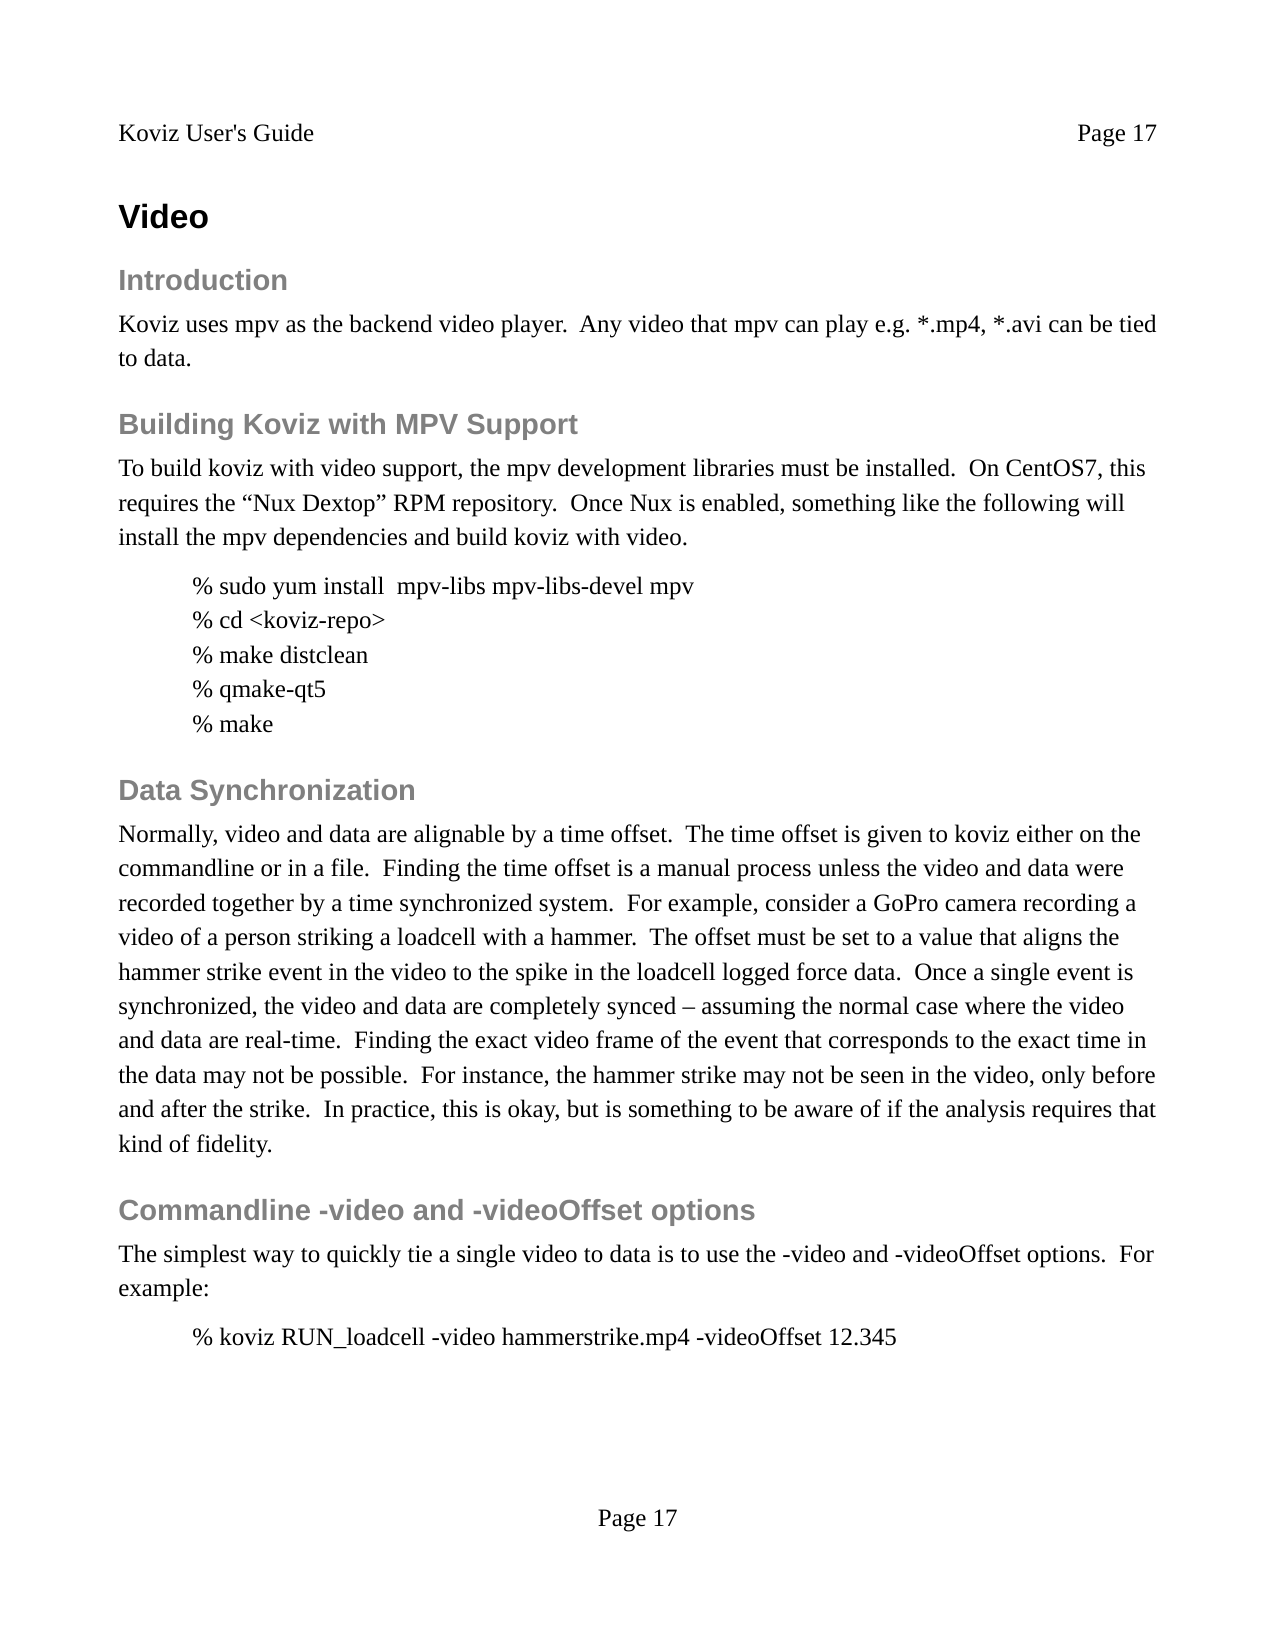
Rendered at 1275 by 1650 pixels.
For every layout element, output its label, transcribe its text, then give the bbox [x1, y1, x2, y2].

subtitle Data Synchronization [118, 773, 1157, 806]
subtitle Introduction [118, 263, 1157, 296]
subtitle Building Koviz with MPV Support [118, 407, 1157, 441]
text % koviz RUN_loadcell -video hammerstrike.mp4 -videoOffset 12.345 [192, 1322, 1157, 1351]
subtitle Commandline -video and -videoOffset options [118, 1193, 1157, 1226]
text Koviz uses mpv as the backend video player. Any video that mpv can play e.g. *.mp4, *.avi can be tied to data. [118, 309, 1157, 372]
text % sudo yum install mpv-libs mpv-libs-devel mpv % cd <koviz-repo> % make distclean % qmake-qt5 % make [192, 571, 1157, 738]
text Normally, video and data are alignable by a time offset. The time offset is given to koviz either on the commandline or in a file. Finding the time offset is a manual process unless the video and data were recorded together by a time synchronized system. For example, consider a GoPro camera recording a video of a person striking a loadcell with a hammer. The offset must be set to a value that aligns the hammer strike event in the video to the spike in the loadcell logged force data. Once a single event is synchronized, the video and data are completely synced – assuming the normal case where the video and data are real-time. Finding the exact video frame of the event that corresponds to the exact time in the data may not be possible. For instance, the hammer strike may not be seen in the video, only before and after the strike. In practice, this is okay, but is something to be aware of if the analysis requires that kind of fidelity. [118, 819, 1157, 1158]
subtitle Video [118, 197, 1157, 236]
text To build koviz with video support, the mpv development libraries must be installed. On CentOS7, this requires the “Nux Dextop” RPM repository. Once Nux is enabled, something like the following will install the mpv dependencies and build koviz with video. [118, 453, 1157, 551]
text The simplest way to quickly tie a single video to data is to use the -video and -videoOffset options. For example: [118, 1239, 1157, 1302]
